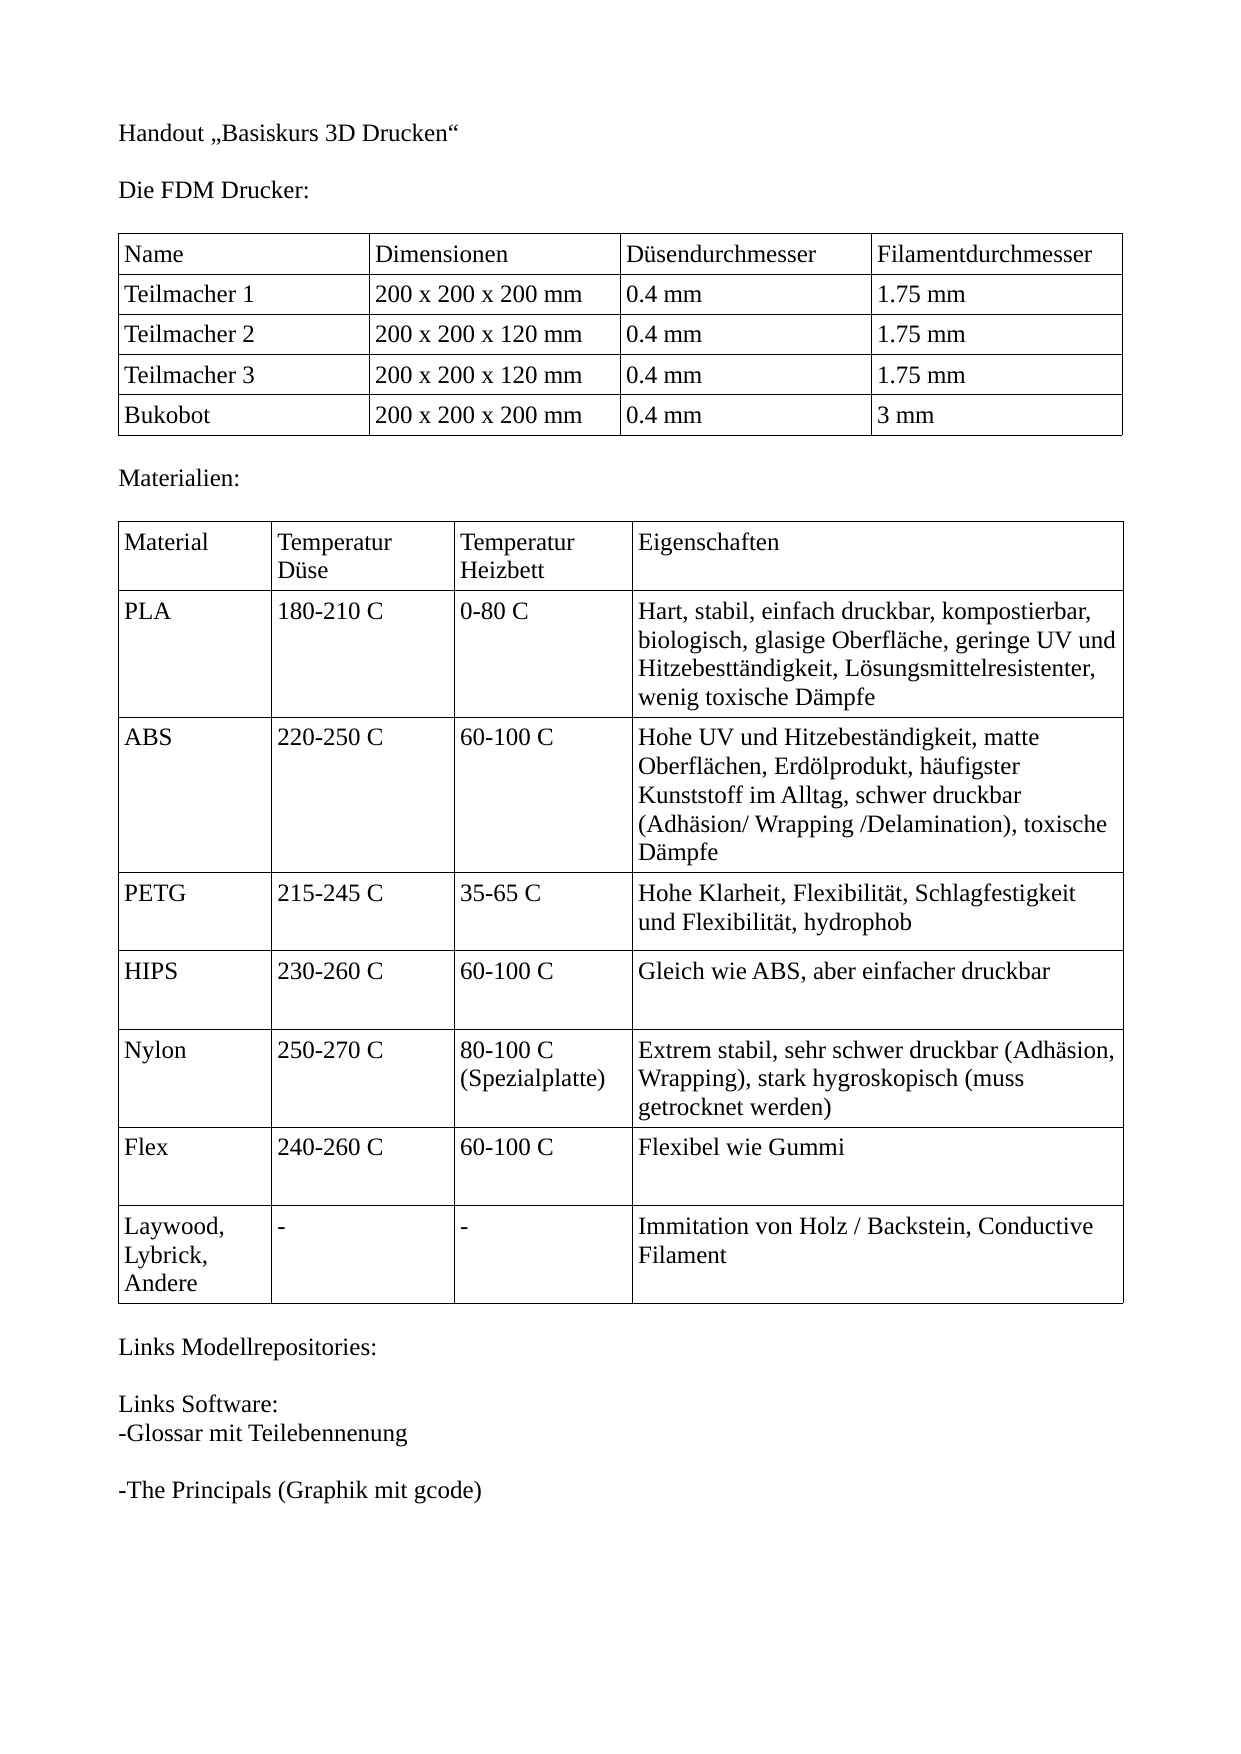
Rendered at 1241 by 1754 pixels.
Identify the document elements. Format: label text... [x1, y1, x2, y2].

table_header Temperatur Düse [272, 522, 454, 590]
text -The Principals (Graphik mit gcode) [118, 1476, 1122, 1504]
table_cell 0.4 mm [621, 275, 871, 314]
table_cell 60-100 C [455, 1128, 632, 1205]
table_header Temperatur Heizbett [455, 522, 632, 590]
table_cell 0.4 mm [621, 395, 871, 435]
table_cell 60-100 C [455, 951, 632, 1029]
table_cell Laywood, Lybrick, Andere [119, 1206, 271, 1303]
table_header Material [119, 522, 271, 590]
table_cell 1.75 mm [872, 355, 1122, 394]
table_cell 180-210 C [272, 591, 454, 717]
table_header Dimensionen [370, 234, 620, 273]
table_cell Nylon [119, 1030, 271, 1127]
table_cell 0-80 C [455, 591, 632, 717]
table_cell 200 x 200 x 120 mm [370, 315, 620, 354]
table_cell Flex [119, 1128, 271, 1205]
text Die FDM Drucker: [118, 176, 1122, 204]
table_cell 0.4 mm [621, 355, 871, 394]
text Links Modellrepositories: [118, 1332, 1122, 1361]
table_header Filamentdurchmesser [872, 234, 1122, 273]
text Materialien: [118, 463, 1122, 492]
table_cell ABS [119, 718, 271, 872]
table_cell 240-260 C [272, 1128, 454, 1205]
table_cell 215-245 C [272, 873, 454, 950]
table_cell PLA [119, 591, 271, 717]
table_cell Teilmacher 3 [119, 355, 369, 394]
table_cell Hohe Klarheit, Flexibilität, Schlagfestigkeit und Flexibilität, hydrophob [633, 873, 1123, 950]
table_cell Flexibel wie Gummi [633, 1128, 1123, 1205]
table_cell 230-260 C [272, 951, 454, 1029]
table_cell 200 x 200 x 200 mm [370, 275, 620, 314]
table_header Name [119, 234, 369, 273]
table_cell HIPS [119, 951, 271, 1029]
table_cell 80-100 C (Spezialplatte) [455, 1030, 632, 1127]
table_cell PETG [119, 873, 271, 950]
table_cell Gleich wie ABS, aber einfacher druckbar [633, 951, 1123, 1029]
text -Glossar mit Teilebennenung [118, 1418, 1122, 1447]
text Links Software: [118, 1389, 1122, 1418]
table_header Eigenschaften [633, 522, 1123, 590]
table_cell 200 x 200 x 200 mm [370, 395, 620, 435]
table_header Düsendurchmesser [621, 234, 871, 273]
table_cell - [455, 1206, 632, 1303]
table_cell 250-270 C [272, 1030, 454, 1127]
table_cell 60-100 C [455, 718, 632, 872]
table_cell Teilmacher 2 [119, 315, 369, 354]
table_cell Bukobot [119, 395, 369, 435]
table_cell - [272, 1206, 454, 1303]
table_cell Hohe UV und Hitzebeständigkeit, matte Oberflächen, Erdölprodukt, häufigster Kunststoff im Alltag, schwer druckbar (Adhäsion/ Wrapping /Delamination), toxische Dämpfe [633, 718, 1123, 872]
table_cell Extrem stabil, sehr schwer druckbar (Adhäsion, Wrapping), stark hygroskopisch (muss getrocknet werden) [633, 1030, 1123, 1127]
table_cell 1.75 mm [872, 275, 1122, 314]
table_cell 200 x 200 x 120 mm [370, 355, 620, 394]
table_cell 220-250 C [272, 718, 454, 872]
text Handout „Basiskurs 3D Drucken“ [118, 118, 1122, 147]
table_cell 1.75 mm [872, 315, 1122, 354]
table_cell 0.4 mm [621, 315, 871, 354]
table_cell 3 mm [872, 395, 1122, 435]
table_cell 35-65 C [455, 873, 632, 950]
table_cell Hart, stabil, einfach druckbar, kompostierbar, biologisch, glasige Oberfläche, geringe UV und Hitzebesttändigkeit, Lösungsmittelresistenter, wenig toxische Dämpfe [633, 591, 1123, 717]
table_cell Immitation von Holz / Backstein, Conductive Filament [633, 1206, 1123, 1303]
table_cell Teilmacher 1 [119, 275, 369, 314]
